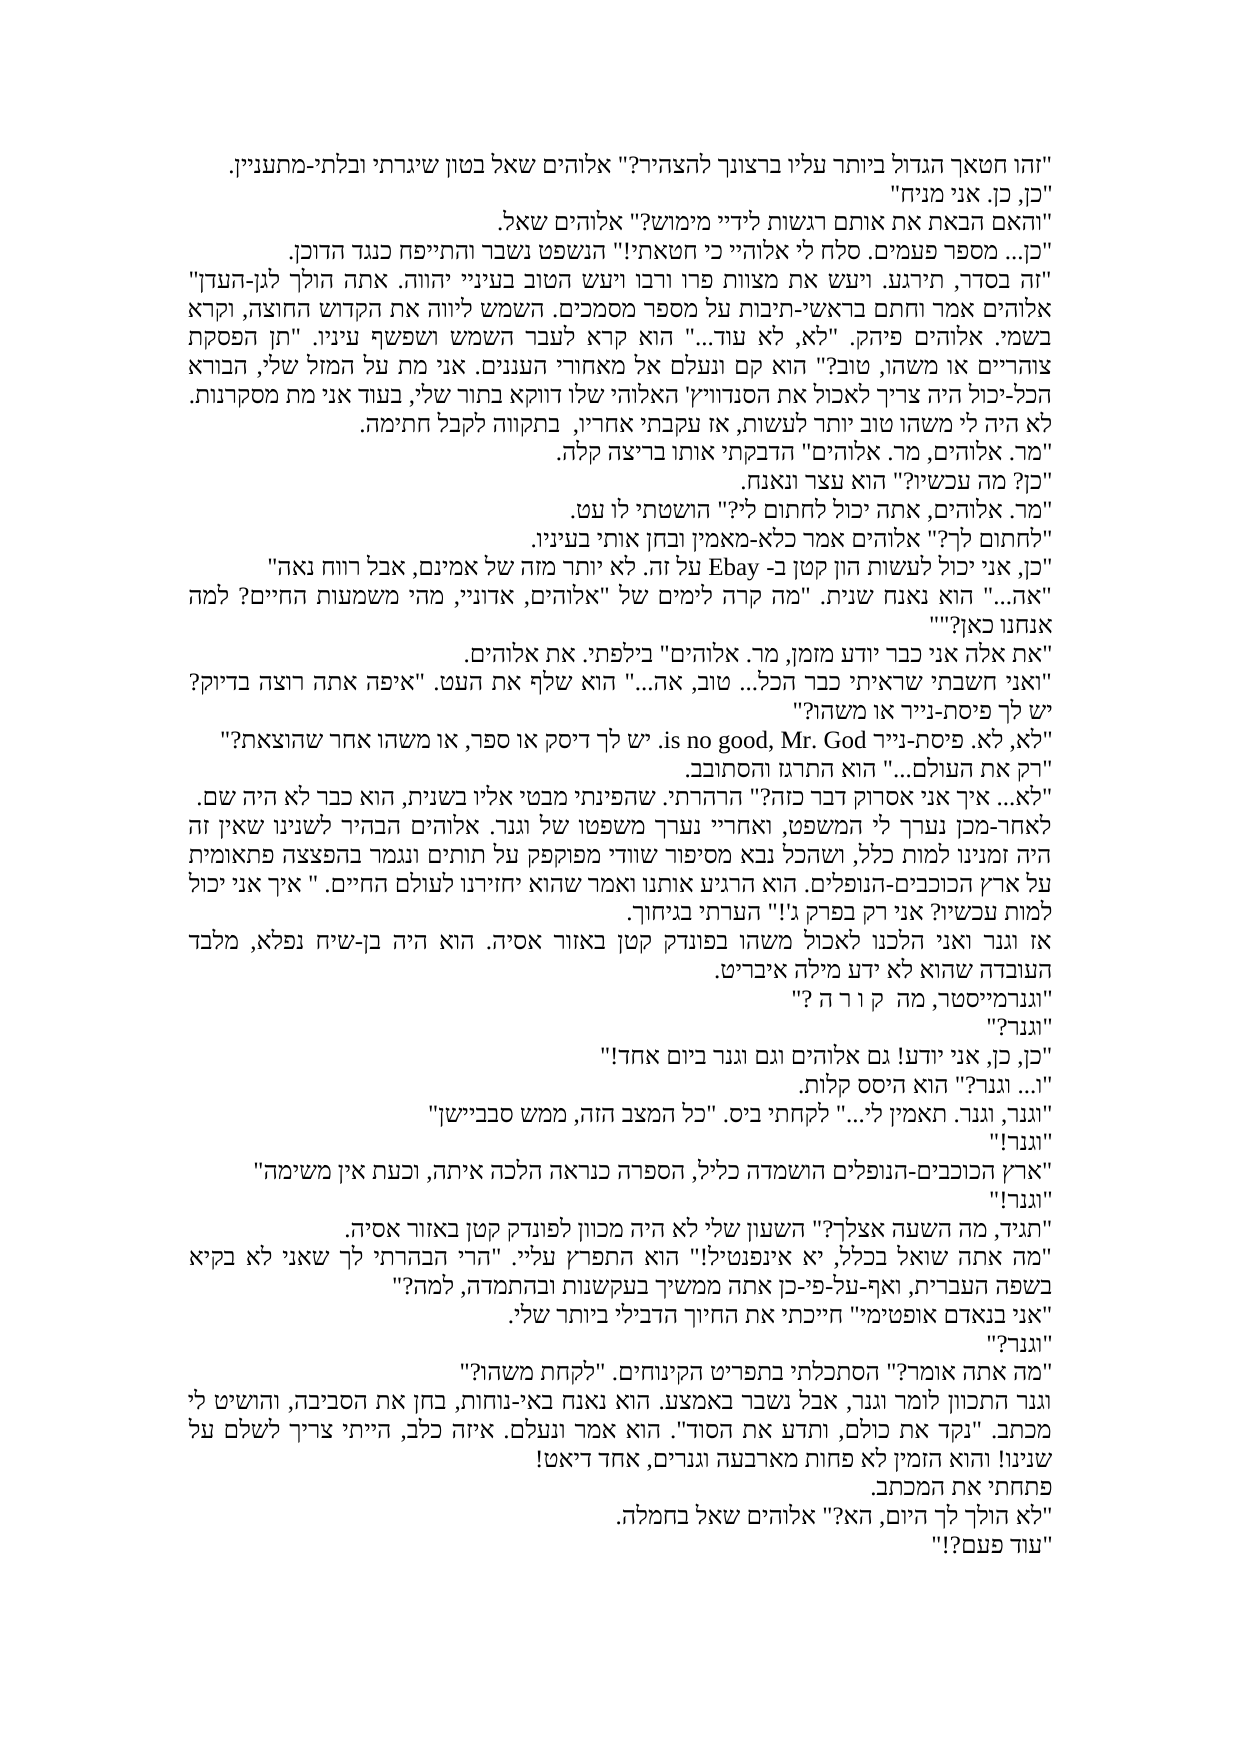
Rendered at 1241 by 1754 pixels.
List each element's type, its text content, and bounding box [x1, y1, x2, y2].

text "מר. אלוהים, מר. אלוהים" הדבקתי אותו בריצה קלה. [187, 437, 1053, 466]
text "לא, לא. פיסת-נייר is no good, Mr. God. יש לך דיסק או ספר, או משהו אחר שהוצאת?" [187, 725, 1053, 754]
text "וגנרמייסטר, מה ק ו ר ה ?" [187, 984, 1053, 1012]
text "תגיד, מה השעה אצלך?" השעון שלי לא היה מכוון לפונדק קטן באזור אסיה. [187, 1214, 1053, 1242]
text "כן, כן, אני יודע! גם אלוהים וגם וגנר ביום אחד!" [187, 1041, 1053, 1070]
text "מה אתה אומר?" הסתכלתי בתפריט הקינוחים. "לקחת משהו?" [187, 1357, 1053, 1386]
text וגנר התכוון לומר וגנר, אבל נשבר באמצע. הוא נאנח באי-נוחות, בחן את הסביבה, והושיט לי מכתב. "נקד את כולם, ותדע את הסוד". הוא אמר ונעלם. איזה כלב, הייתי צריך לשלם על שנינו! והוא הזמין לא פחות מארבעה וגנרים, אחד דיאט! [187, 1386, 1053, 1472]
text "לא הולך לך היום, הא?" אלוהים שאל בחמלה. [187, 1501, 1053, 1530]
text "כן, אני יכול לעשות הון קטן ב- Ebay על זה. לא יותר מזה של אמינם, אבל רווח נאה" [187, 552, 1053, 581]
text "והאם הבאת את אותם רגשות לידיי מימוש?" אלוהים שאל. [187, 207, 1053, 236]
text "רק את העולם..." הוא התרגז והסתובב. [187, 754, 1053, 782]
text "מה אתה שואל בכלל, יא אינפנטיל!" הוא התפרץ עליי. "הרי הבהרתי לך שאני לא בקיא בשפה העברית, ואף-על-פי-כן אתה ממשיך בעקשנות ובהתמדה, למה?" [187, 1242, 1053, 1300]
text "כן, כן. אני מניח" [187, 179, 1053, 207]
text "כן? מה עכשיו?" הוא עצר ונאנח. [187, 466, 1053, 495]
text לאחר-מכן נערך לי המשפט, ואחריי נערך משפטו של וגנר. אלוהים הבהיר לשנינו שאין זה היה זמנינו למות כלל, ושהכל נבא מסיפור שוודי מפוקפק על תותים ונגמר בהפצצה פתאומית על ארץ הכוכבים-הנופלים. הוא הרגיע אותנו ואמר שהוא יחזירנו לעולם החיים. " איך אני יכול למות עכשיו? אני רק בפרק ג'!" הערתי בגיחוך. [187, 811, 1053, 926]
text אז וגנר ואני הלכנו לאכול משהו בפונדק קטן באזור אסיה. הוא היה בן-שיח נפלא, מלבד העובדה שהוא לא ידע מילה איבריט. [187, 926, 1053, 984]
text "עוד פעם?!" [187, 1530, 1053, 1559]
text "אני בנאדם אופטימי" חייכתי את החיוך הדבילי ביותר שלי. [187, 1300, 1053, 1329]
text "וגנר?" [187, 1012, 1053, 1041]
text "זה בסדר, תירגע. ויעש את מצוות פרו ורבו ויעש הטוב בעיניי יהווה. אתה הולך לגן-העדן" אלוהים אמר וחתם בראשי-תיבות על מספר מסמכים. השמש ליווה את הקדוש החוצה, וקרא בשמי. אלוהים פיהק. "לא, לא עוד..." הוא קרא לעבר השמש ושפשף עיניו. "תן הפסקת צוהריים או משהו, טוב?" הוא קם ונעלם אל מאחורי העננים. אני מת על המזל שלי, הבורא הכל-יכול היה צריך לאכול את הסנדוויץ' האלוהי שלו דווקא בתור שלי, בעוד אני מת מסקרנות. לא היה לי משהו טוב יותר לעשות, אז עקבתי אחריו, בתקווה לקבל חתימה. [187, 265, 1053, 437]
text "מר. אלוהים, אתה יכול לחתום לי?" הושטתי לו עט. [187, 495, 1053, 524]
text פתחתי את המכתב. [187, 1472, 1053, 1501]
text "לחתום לך?" אלוהים אמר כלא-מאמין ובחן אותי בעיניו. [187, 524, 1053, 552]
text "ארץ הכוכבים-הנופלים הושמדה כליל, הספרה כנראה הלכה איתה, וכעת אין משימה" [187, 1156, 1053, 1185]
text "זהו חטאך הגדול ביותר עליו ברצונך להצהיר?" אלוהים שאל בטון שיגרתי ובלתי-מתעניין. [187, 150, 1053, 179]
text "וגנר!" [187, 1185, 1053, 1214]
text "ואני חשבתי שראיתי כבר הכל... טוב, אה..." הוא שלף את העט. "איפה אתה רוצה בדיוק? יש לך פיסת-נייר או משהו?" [187, 667, 1053, 725]
text "וגנר?" [187, 1329, 1053, 1357]
text "אה..." הוא נאנח שנית. "מה קרה לימים של "אלוהים, אדוניי, מהי משמעות החיים? למה אנחנו כאן?"" [187, 581, 1053, 639]
text "וגנר!" [187, 1127, 1053, 1156]
text "וגנר, וגנר. תאמין לי..." לקחתי ביס. "כל המצב הזה, ממש סבביישן" [187, 1099, 1053, 1127]
text "לא... איך אני אסרוק דבר כזה?" הרהרתי. שהפינתי מבטי אליו בשנית, הוא כבר לא היה שם. [187, 782, 1053, 811]
text "ו... וגנר?" הוא היסס קלות. [187, 1070, 1053, 1099]
text "כן... מספר פעמים. סלח לי אלוהיי כי חטאתי!" הנשפט נשבר והתייפח כנגד הדוכן. [187, 236, 1053, 265]
text "את אלה אני כבר יודע מזמן, מר. אלוהים" בילפתי. את אלוהים. [187, 639, 1053, 667]
